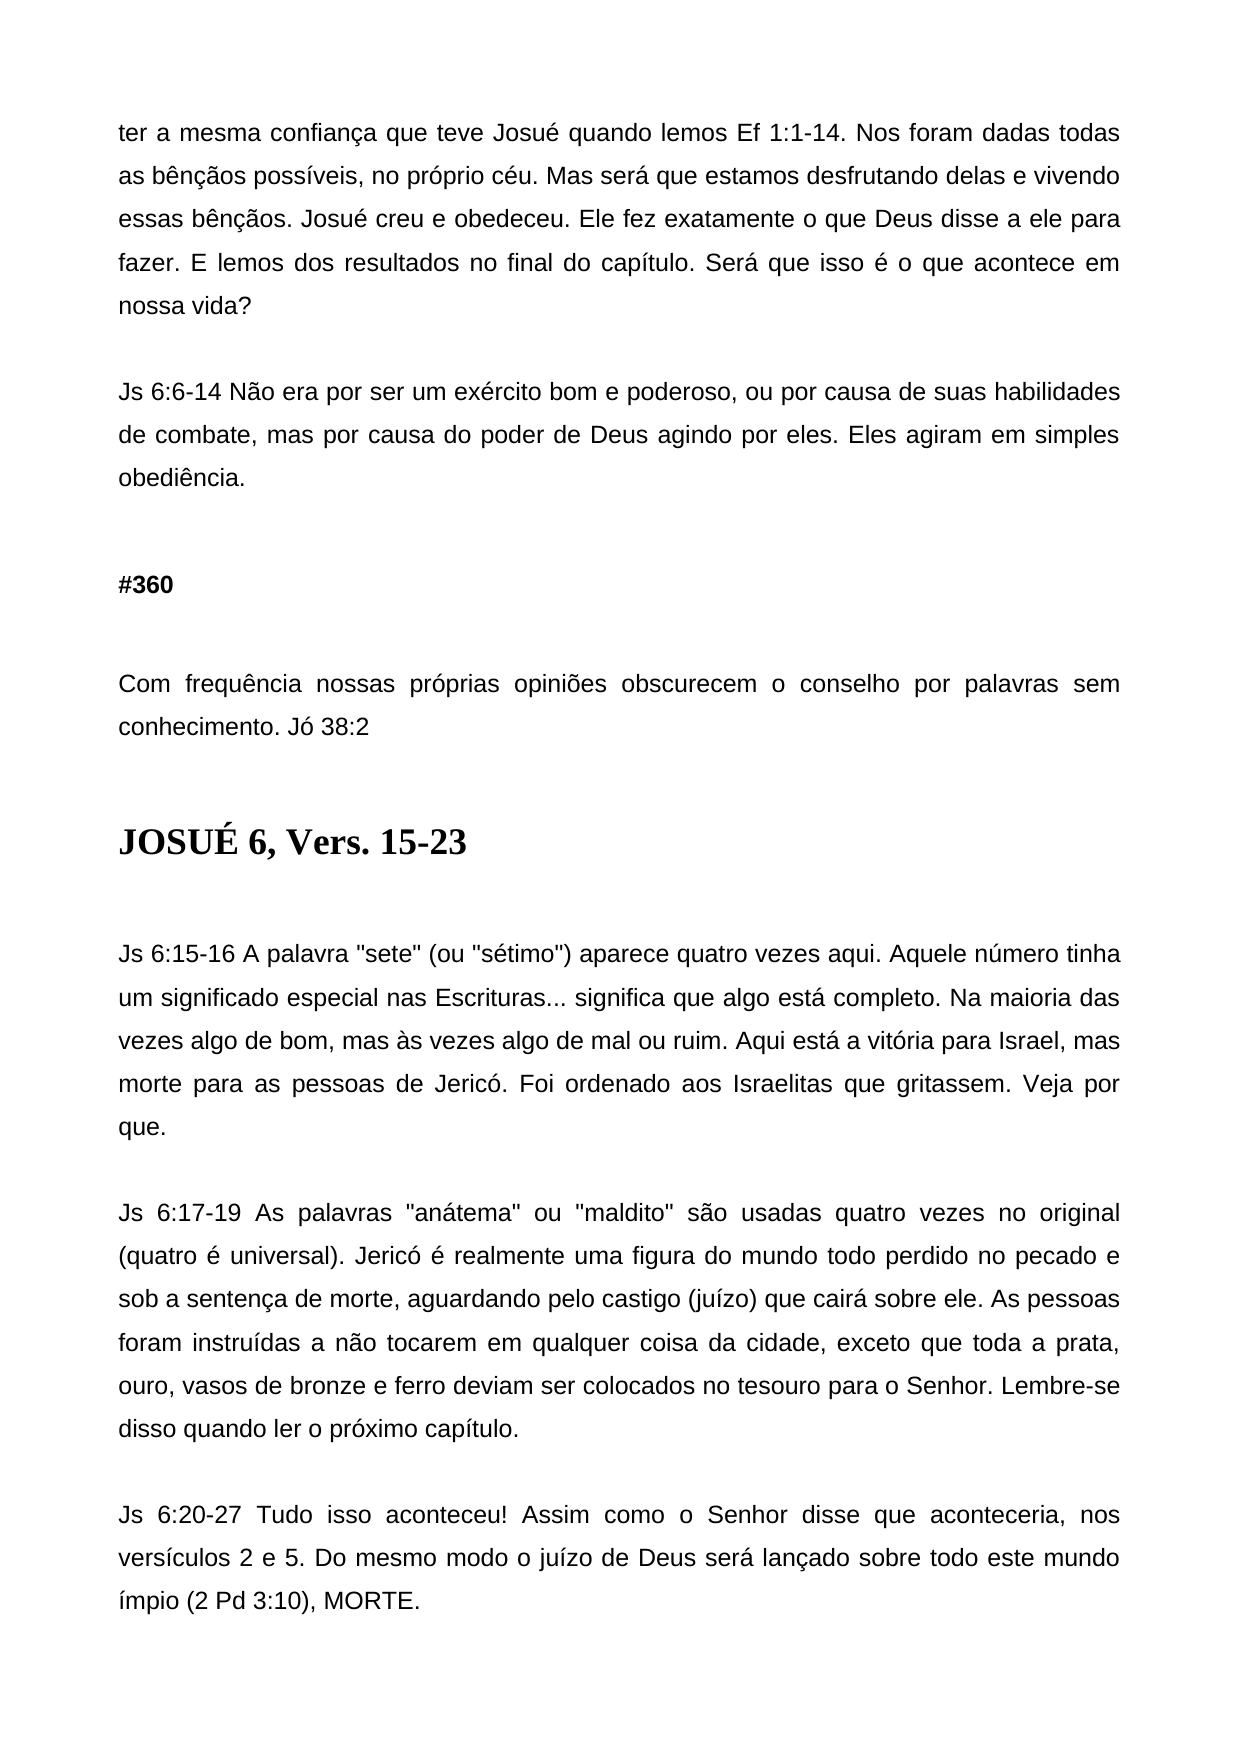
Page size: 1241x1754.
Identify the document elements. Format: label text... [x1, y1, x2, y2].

subtitle JOSUÉ 6, Vers. 15-23 [118, 819, 1122, 862]
text Com frequência nossas próprias opiniões obscurecem o conselho por palavras sem conhecimento. Jó 38:2 [118, 669, 1122, 741]
text Js 6:15-16 A palavra "sete" (ou "sétimo") aparece quatro vezes aqui. Aquele número tinha um significado especial nas Escrituras... significa que algo está completo. Na maioria das vezes algo de bom, mas às vezes algo de mal ou ruim. Aqui está a vitória para Israel, mas morte para as pessoas de Jericó. Foi ordenado aos Israelitas que gritassem. Veja por que. [118, 939, 1122, 1141]
text Js 6:6-14 Não era por ser um exército bom e poderoso, ou por causa de suas habilidades de combate, mas por causa do poder de Deus agindo por eles. Eles agiram em simples obediência. [118, 377, 1122, 492]
text Js 6:20-27 Tudo isso aconteceu! Assim como o Senhor disse que aconteceria, nos versículos 2 e 5. Do mesmo modo o juízo de Deus será lançado sobre todo este mundo ímpio (2 Pd 3:10), MORTE. [118, 1500, 1122, 1615]
text Js 6:17-19 As palavras "anátema" ou "maldito" são usadas quatro vezes no original (quatro é universal). Jericó é realmente uma figura do mundo todo perdido no pecado e sob a sentença de morte, aguardando pelo castigo (juízo) que cairá sobre ele. As pessoas foram instruídas a não tocarem em qualquer coisa da cidade, exceto que toda a prata, ouro, vasos de bronze e ferro deviam ser colocados no tesouro para o Senhor. Lembre-se disso quando ler o próximo capítulo. [118, 1198, 1122, 1443]
text ter a mesma confiança que teve Josué quando lemos Ef 1:1-14. Nos foram dadas todas as bênçãos possíveis, no próprio céu. Mas será que estamos desfrutando delas e vivendo essas bênçãos. Josué creu e obedeceu. Ele fez exatamente o que Deus disse a ele para fazer. E lemos dos resultados no final do capítulo. Será que isso é o que acontece em nossa vida? [118, 118, 1122, 319]
subtitle #360 [118, 570, 1122, 599]
